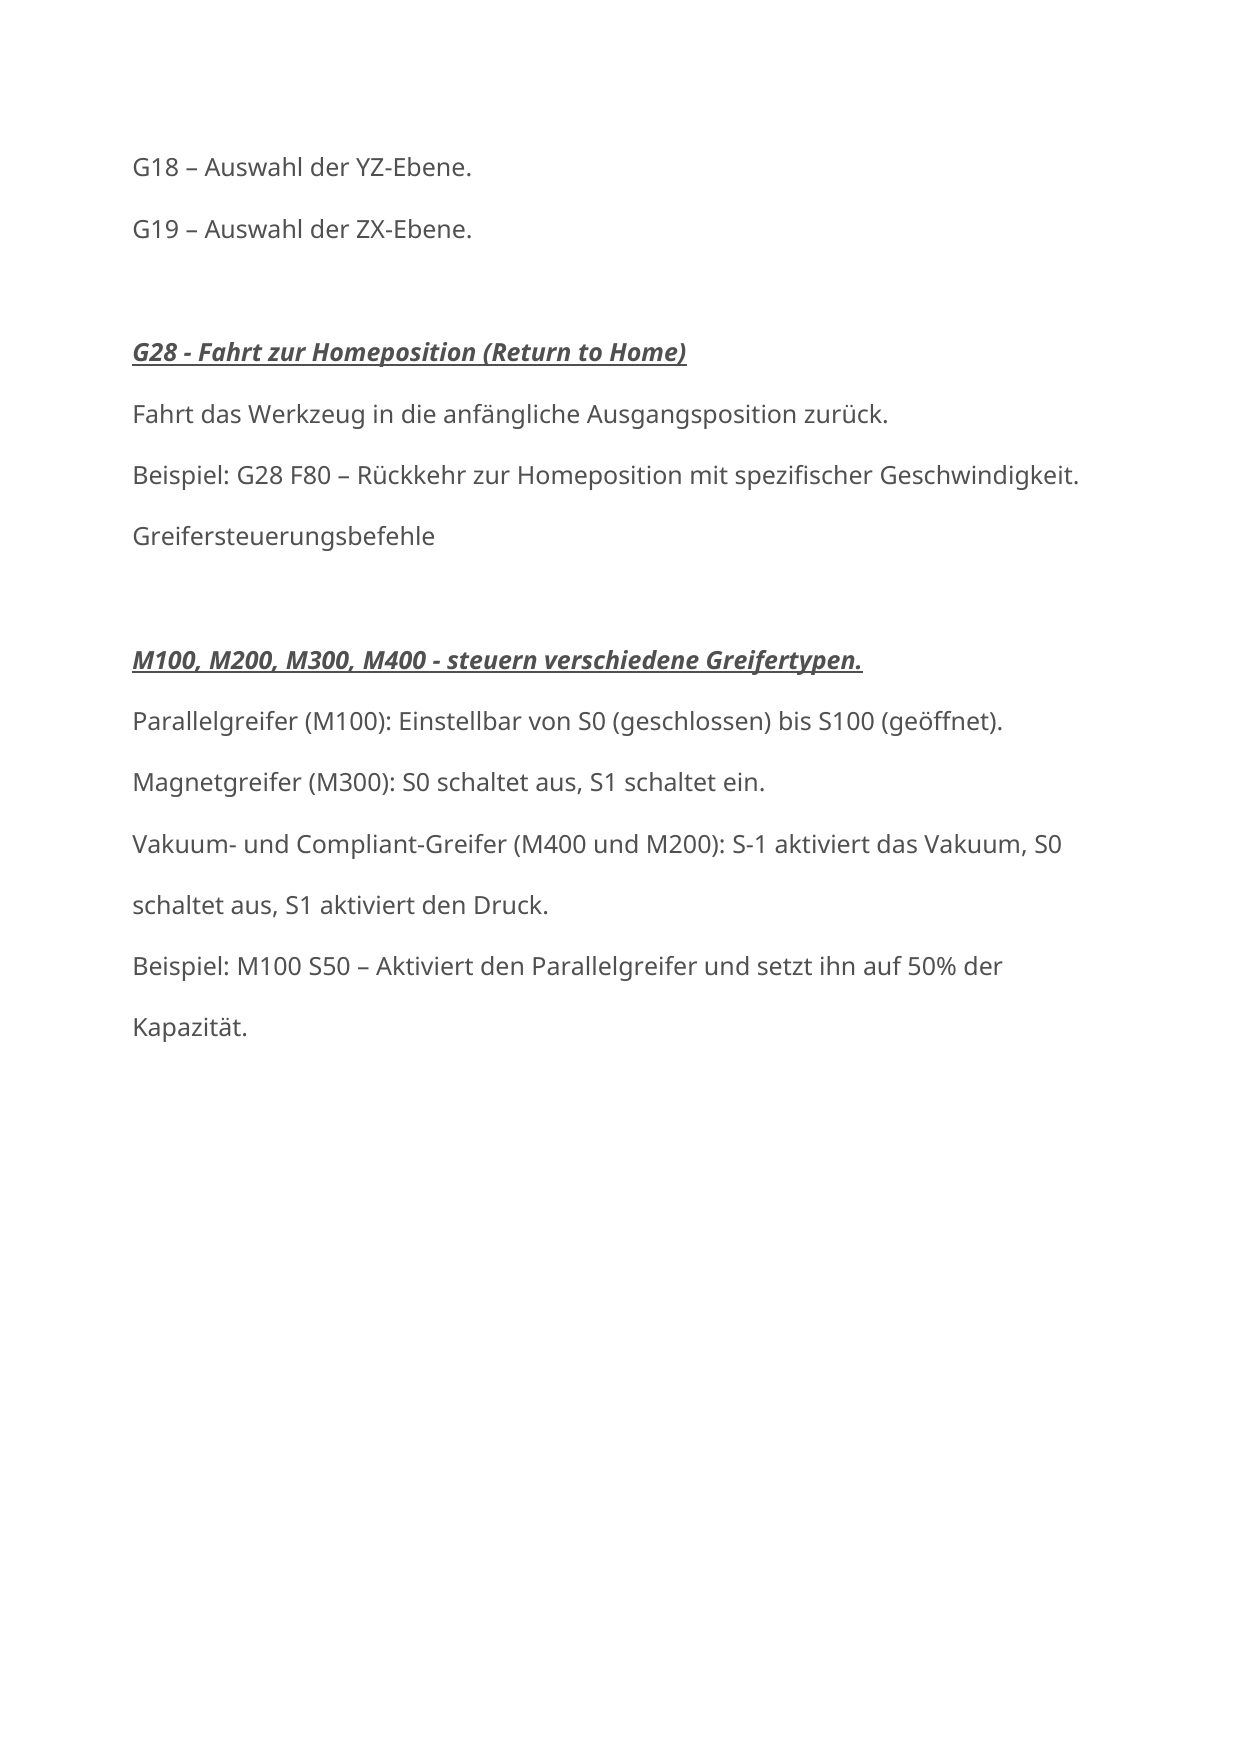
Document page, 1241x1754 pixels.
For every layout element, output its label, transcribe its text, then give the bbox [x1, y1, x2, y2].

text Vakuum- und Compliant-Greifer (M400 und M200): S-1 aktiviert das Vakuum, S0 schaltet aus, S1 aktiviert den Druck. [132, 826, 1108, 922]
text Beispiel: G28 F80 – Rückkehr zur Homeposition mit spezifischer Geschwindigkeit. [132, 457, 1108, 492]
text G19 – Auswahl der ZX-Ebene. [132, 211, 1108, 245]
subtitle G28 - Fahrt zur Homeposition (Return to Home) [132, 335, 1108, 369]
text Parallelgreifer (M100): Einstellbar von S0 (geschlossen) bis S100 (geöffnet). [132, 704, 1108, 738]
text Fahrt das Werkzeug in die anfängliche Ausgangsposition zurück. [132, 396, 1108, 430]
text Greifersteuerungsbefehle [132, 519, 1108, 553]
text G18 – Auswahl der YZ-Ebene. [132, 150, 1108, 184]
subtitle M100, M200, M300, M400 - steuern verschiedene Greifertypen. [132, 642, 1108, 677]
text Beispiel: M100 S50 – Aktiviert den Parallelgreifer und setzt ihn auf 50% der Kapazität. [132, 949, 1108, 1044]
text Magnetgreifer (M300): S0 schaltet aus, S1 schaltet ein. [132, 765, 1108, 799]
